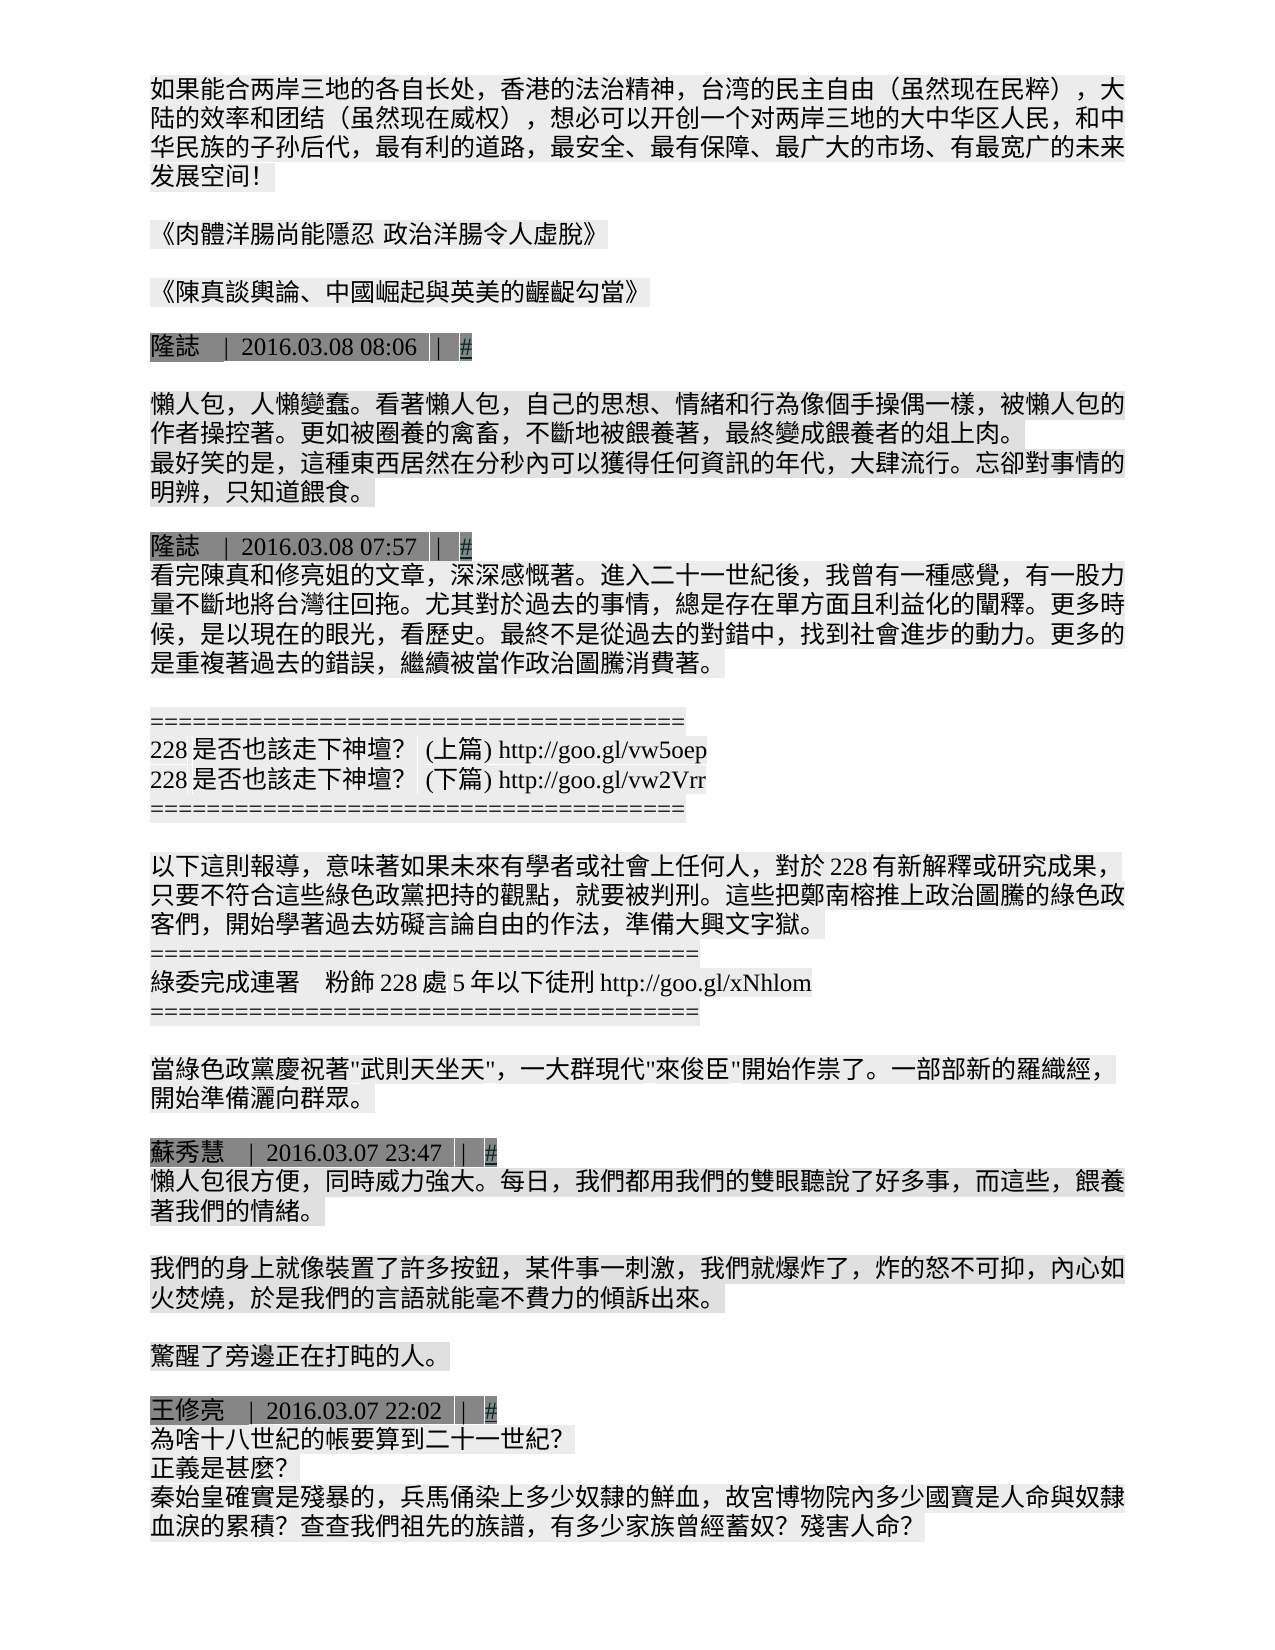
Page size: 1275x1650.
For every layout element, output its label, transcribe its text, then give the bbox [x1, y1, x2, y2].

text 為啥十八世紀的帳要算到二十一世紀？ 正義是甚麼？ 秦始皇確實是殘暴的，兵馬俑染上多少奴隸的鮮血，故宮博物院內多少國寶是人命與奴隸血淚的累積？查查我們祖先的族譜，有多少家族曾經蓄奴？殘害人命？ [150, 1425, 1125, 1571]
text 看完陳真和修亮姐的文章，深深感慨著。進入二十一世紀後，我曾有一種感覺，有一股力量不斷地將台灣往回拖。尤其對於過去的事情，總是存在單方面且利益化的闡釋。更多時候，是以現在的眼光，看歷史。最終不是從過去的對錯中，找到社會進步的動力。更多的是重複著過去的錯誤，繼續被當作政治圖騰消費著。 ====================================== 228是否也該走下神壇？ (上篇) http://goo.gl/vw5oep 228是否也該走下神壇？ (下篇) http://goo.gl/vw2Vrr ====================================== 以下這則報導，意味著如果未來有學者或社會上任何人，對於228有新解釋或研究成果，只要不符合這些綠色政黨把持的觀點，就要被判刑。這些把鄭南榕推上政治圖騰的綠色政客們，開始學著過去妨礙言論自由的作法，準備大興文字獄。 ======================================= 綠委完成連署 粉飾228處5年以下徒刑http://goo.gl/xNhlom ======================================= 當綠色政黨慶祝著"武則天坐天"，一大群現代"來俊臣"開始作祟了。一部部新的羅織經，開始準備灑向群眾。 [150, 561, 1125, 1113]
text 两岸和平统合协议 【两岸和平统合协议】不管这是20年、30年或80年后的事，或现在看多么不可能，但都不应该妨碍我们思考未来的可能性——届时大陆可能不是共产党执政、台湾也未必是民进党执政: 1.两岸统合在中华民国国号下，沿用青天白日旗。 2.两岸宪法统合，制定新大中华民国宪法，一国一制。 3.军队合并。台湾军进驻福建浙江广东等大陆各省。大陆军进驻台湾东南面，守卫钓鱼台拿回东海控制权，守卫南海太平岛拿回南海主导控制权。建立太平洋远洋舰队，保卫海权和资源生命线。 4.两岸议会合并，建立大中华民国国会，共同决定国家层面立法。台湾自身议会依然保留、照常选举。 5.外交机构合并，统一为中华民国驻外使领馆。原本跟中华民国政府建交的，大陆派出外交人员合并。原本跟大陆政府建交的，台湾派出外交人员合并。解决台湾外交空间。 6.香港台湾大陆都实行普选。解决香港政制争议。 7.国民党、民进党赴大陆发展党员，参与全国执政权竞选。 8.中华民国国民，无论出生在香港、台湾、上海、福建、浙江、西藏、新疆、内蒙、东三省、湖北…任意一地，均参与大中华民国总统选举。台湾本身行政体系完全由本地直接民选自治。 9.修建环岛高铁，修建福建—台湾海底高铁，连接金门马祖。台湾作为大中华民国一带一路海上丝绸之路的最重要支点，发展海权扩充贸易。 …… 两岸统合，拿回钓鱼台和东海南海，保卫中华民族祖产和海权，不用再向美国磕头，不用经过美国面试候选人，不用再被美国凌辱，自己的领导人去自己的领土竟然要看美国脸色！——我们就是跟美国平起平坐的世界一流强国！ 如果能合两岸三地的各自长处，香港的法治精神，台湾的民主自由（虽然现在民粹），大陆的效率和团结（虽然现在威权），想必可以开创一个对两岸三地的大中华区人民，和中华民族的子孙后代，最有利的道路，最安全、最有保障、最广大的市场、有最宽广的未来发展空间！ 《肉體洋腸尚能隱忍 政治洋腸令人虛脫》 《陳真談輿論、中國崛起與英美的齷齪勾當》 [150, 75, 1125, 307]
text 隆誌 | 2016.03.08 07:57 | # [150, 532, 1125, 561]
text 懶人包很方便，同時威力強大。每日，我們都用我們的雙眼聽說了好多事，而這些，餵養著我們的情緒。 我們的身上就像裝置了許多按鈕，某件事一刺激，我們就爆炸了，炸的怒不可抑，內心如火焚燒，於是我們的言語就能毫不費力的傾訴出來。 驚醒了旁邊正在打盹的人。 [150, 1167, 1125, 1371]
text 王修亮 | 2016.03.07 22:02 | # [150, 1396, 1125, 1425]
text 蘇秀慧 | 2016.03.07 23:47 | # [150, 1138, 1125, 1167]
text 隆誌 | 2016.03.08 08:06 | # [150, 332, 1125, 362]
text 懶人包，人懶變蠢。看著懶人包，自己的思想、情緒和行為像個手操偶一樣，被懶人包的作者操控著。更如被圈養的禽畜，不斷地被餵養著，最終變成餵養者的俎上肉。 最好笑的是，這種東西居然在分秒內可以獲得任何資訊的年代，大肆流行。忘卻對事情的明辨，只知道餵食。 [150, 362, 1125, 507]
